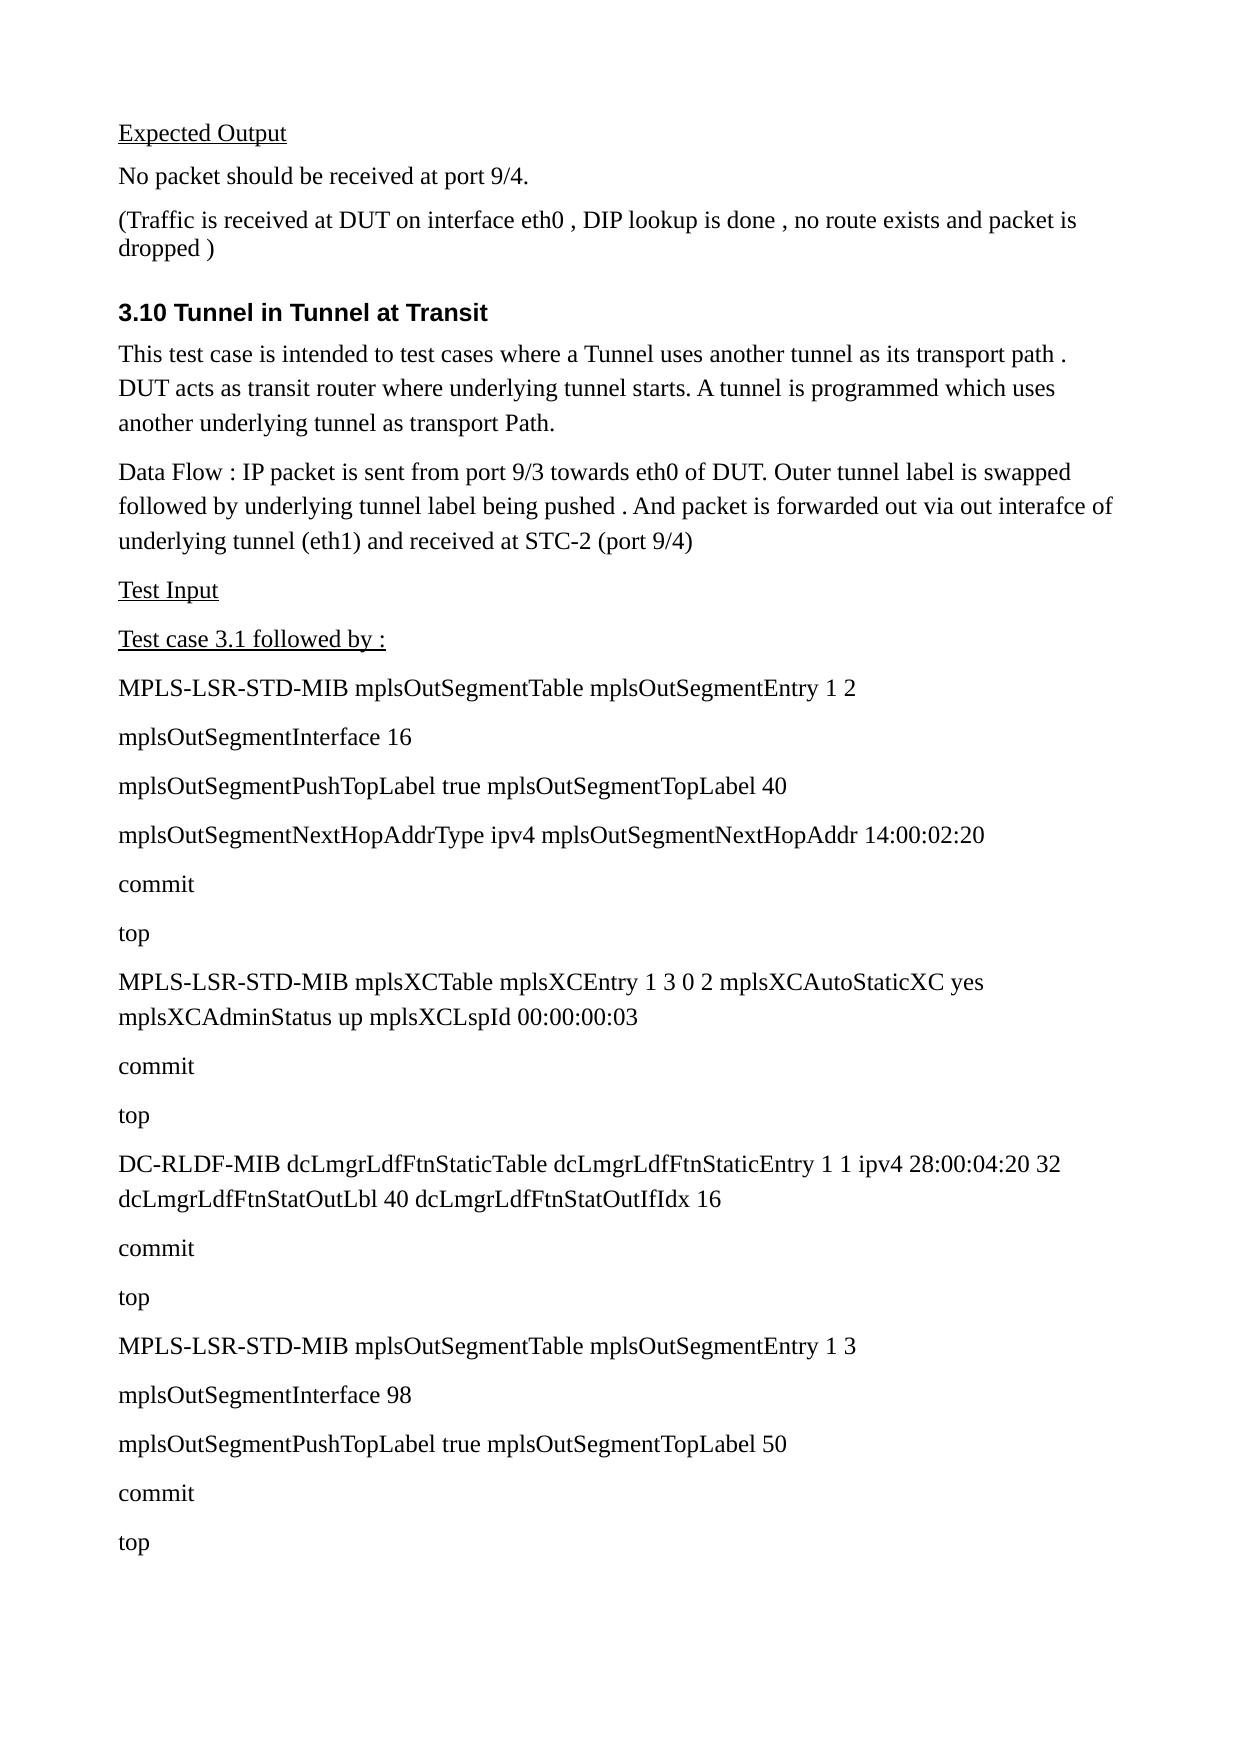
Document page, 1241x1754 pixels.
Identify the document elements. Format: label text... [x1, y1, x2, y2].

text No packet should be received at port 9/4. [118, 161, 1122, 190]
text MPLS-LSR-STD-MIB mplsXCTable mplsXCEntry 1 3 0 2 mplsXCAutoStaticXC yes mplsXCAdminStatus up mplsXCLspId 00:00:00:03 [118, 967, 1122, 1031]
text mplsOutSegmentPushTopLabel true mplsOutSegmentTopLabel 40 [118, 771, 1122, 800]
text Expected Output [118, 118, 1122, 147]
text Data Flow : IP packet is sent from port 9/3 towards eth0 of DUT. Outer tunnel label is swapped followed by underlying tunnel label being pushed . And packet is forwarded out via out interafce of underlying tunnel (eth1) and received at STC-2 (port 9/4) [118, 457, 1122, 555]
text commit [118, 1478, 1122, 1507]
text top [118, 1527, 1122, 1556]
text DC-RLDF-MIB dcLmgrLdfFtnStaticTable dcLmgrLdfFtnStaticEntry 1 1 ipv4 28:00:04:20 32 dcLmgrLdfFtnStatOutLbl 40 dcLmgrLdfFtnStatOutIfIdx 16 [118, 1149, 1122, 1212]
text top [118, 918, 1122, 947]
text MPLS-LSR-STD-MIB mplsOutSegmentTable mplsOutSegmentEntry 1 2 [118, 673, 1122, 702]
subtitle 3.10 Tunnel in Tunnel at Transit [118, 298, 1122, 326]
text This test case is intended to test cases where a Tunnel uses another tunnel as its transport path . DUT acts as transit router where underlying tunnel starts. A tunnel is programmed which uses another underlying tunnel as transport Path. [118, 339, 1122, 437]
text mplsOutSegmentPushTopLabel true mplsOutSegmentTopLabel 50 [118, 1429, 1122, 1458]
text mplsOutSegmentNextHopAddrType ipv4 mplsOutSegmentNextHopAddr 14:00:02:20 [118, 820, 1122, 849]
text mplsOutSegmentInterface 98 [118, 1380, 1122, 1409]
text (Traffic is received at DUT on interface eth0 , DIP lookup is done , no route exists and packet is dropped ) [118, 205, 1122, 262]
text mplsOutSegmentInterface 16 [118, 722, 1122, 751]
text top [118, 1282, 1122, 1311]
text commit [118, 869, 1122, 898]
text Test case 3.1 followed by : [118, 624, 1122, 653]
text commit [118, 1051, 1122, 1080]
text top [118, 1100, 1122, 1129]
text commit [118, 1233, 1122, 1261]
text MPLS-LSR-STD-MIB mplsOutSegmentTable mplsOutSegmentEntry 1 3 [118, 1331, 1122, 1359]
text Test Input [118, 575, 1122, 604]
